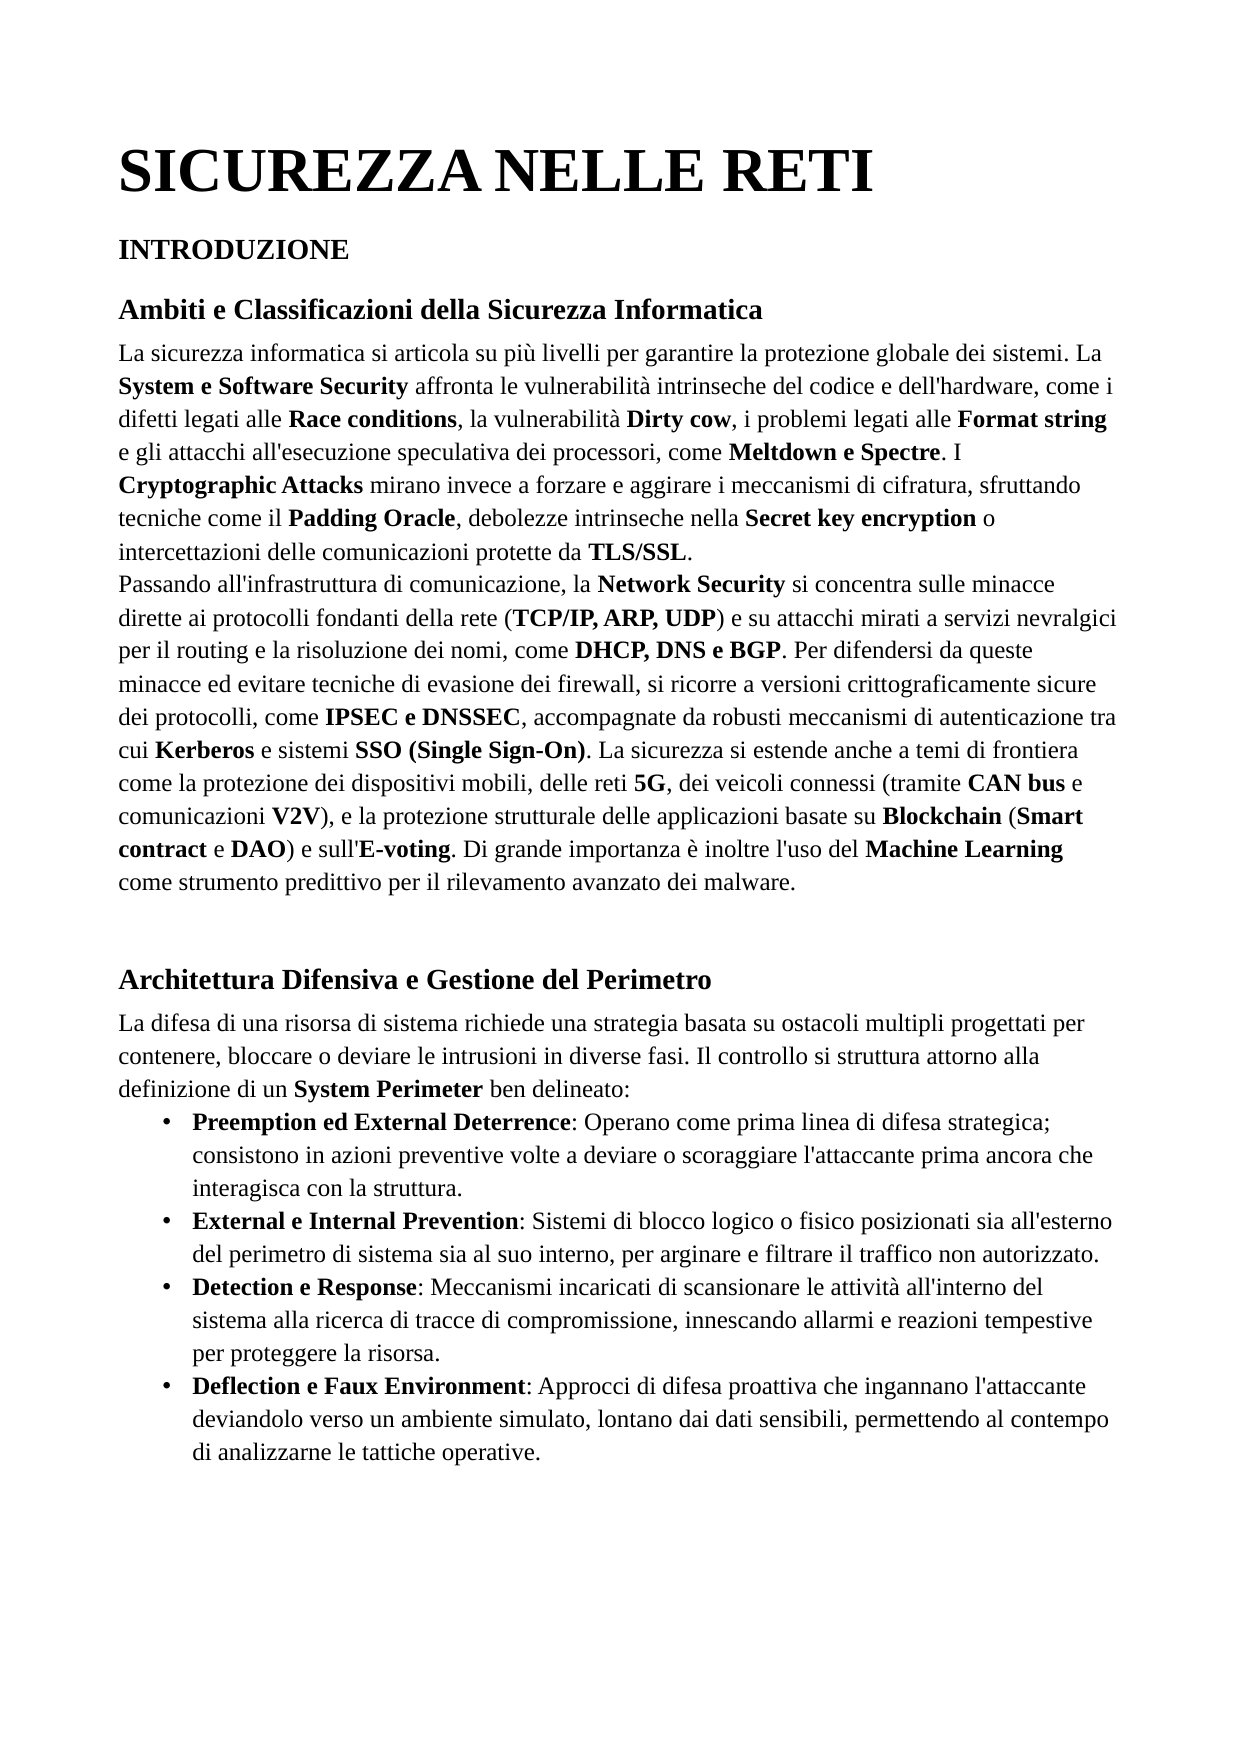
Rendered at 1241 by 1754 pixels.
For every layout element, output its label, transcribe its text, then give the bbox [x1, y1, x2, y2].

list Preemption ed External Deterrence: Operano come prima linea di difesa strategica; consistono in azioni preventive volte a deviare o scoraggiare l'attaccante prima ancora che interagisca con la struttura. [162, 1107, 1122, 1202]
subtitle INTRODUZIONE [118, 232, 1122, 265]
subtitle SICUREZZA NELLE RETI [118, 133, 1122, 205]
subtitle Architettura Difensiva e Gestione del Perimetro [118, 962, 1122, 996]
list Deflection e Faux Environment: Approcci di difesa proattiva che ingannano l'attaccante deviandolo verso un ambiente simulato, lontano dai dati sensibili, permettendo al contempo di analizzarne le tattiche operative. [162, 1371, 1122, 1466]
list Detection e Response: Meccanismi incaricati di scansionare le attività all'interno del sistema alla ricerca di tracce di compromissione, innescando allarmi e reazioni tempestive per proteggere la risorsa. [162, 1272, 1122, 1367]
subtitle Ambiti e Classificazioni della Sicurezza Informatica [118, 292, 1122, 326]
list External e Internal Prevention: Sistemi di blocco logico o fisico posizionati sia all'esterno del perimetro di sistema sia al suo interno, per arginare e filtrare il traffico non autorizzato. [162, 1206, 1122, 1268]
text La difesa di una risorsa di sistema richiede una strategia basata su ostacoli multipli progettati per contenere, bloccare o deviare le intrusioni in diverse fasi. Il controllo si struttura attorno alla definizione di un System Perimeter ben delineato: [118, 1008, 1122, 1103]
text La sicurezza informatica si articola su più livelli per garantire la protezione globale dei sistemi. La System e Software Security affronta le vulnerabilità intrinseche del codice e dell'hardware, come i difetti legati alle Race conditions, la vulnerabilità Dirty cow, i problemi legati alle Format string e gli attacchi all'esecuzione speculativa dei processori, come Meltdown e Spectre. I Cryptographic Attacks mirano invece a forzare e aggirare i meccanismi di cifratura, sfruttando tecniche come il Padding Oracle, debolezze intrinseche nella Secret key encryption o intercettazioni delle comunicazioni protette da TLS/SSL. [118, 338, 1122, 565]
text Passando all'infrastruttura di comunicazione, la Network Security si concentra sulle minacce dirette ai protocolli fondanti della rete (TCP/IP, ARP, UDP) e su attacchi mirati a servizi nevralgici per il routing e la risoluzione dei nomi, come DHCP, DNS e BGP. Per difendersi da queste minacce ed evitare tecniche di evasione dei firewall, si ricorre a versioni crittograficamente sicure dei protocolli, come IPSEC e DNSSEC, accompagnate da robusti meccanismi di autenticazione tra cui Kerberos e sistemi SSO (Single Sign-On). La sicurezza si estende anche a temi di frontiera come la protezione dei dispositivi mobili, delle reti 5G, dei veicoli connessi (tramite CAN bus e comunicazioni V2V), e la protezione strutturale delle applicazioni basate su Blockchain (Smart contract e DAO) e sull'E-voting. Di grande importanza è inoltre l'uso del Machine Learning come strumento predittivo per il rilevamento avanzato dei malware. [118, 569, 1122, 896]
